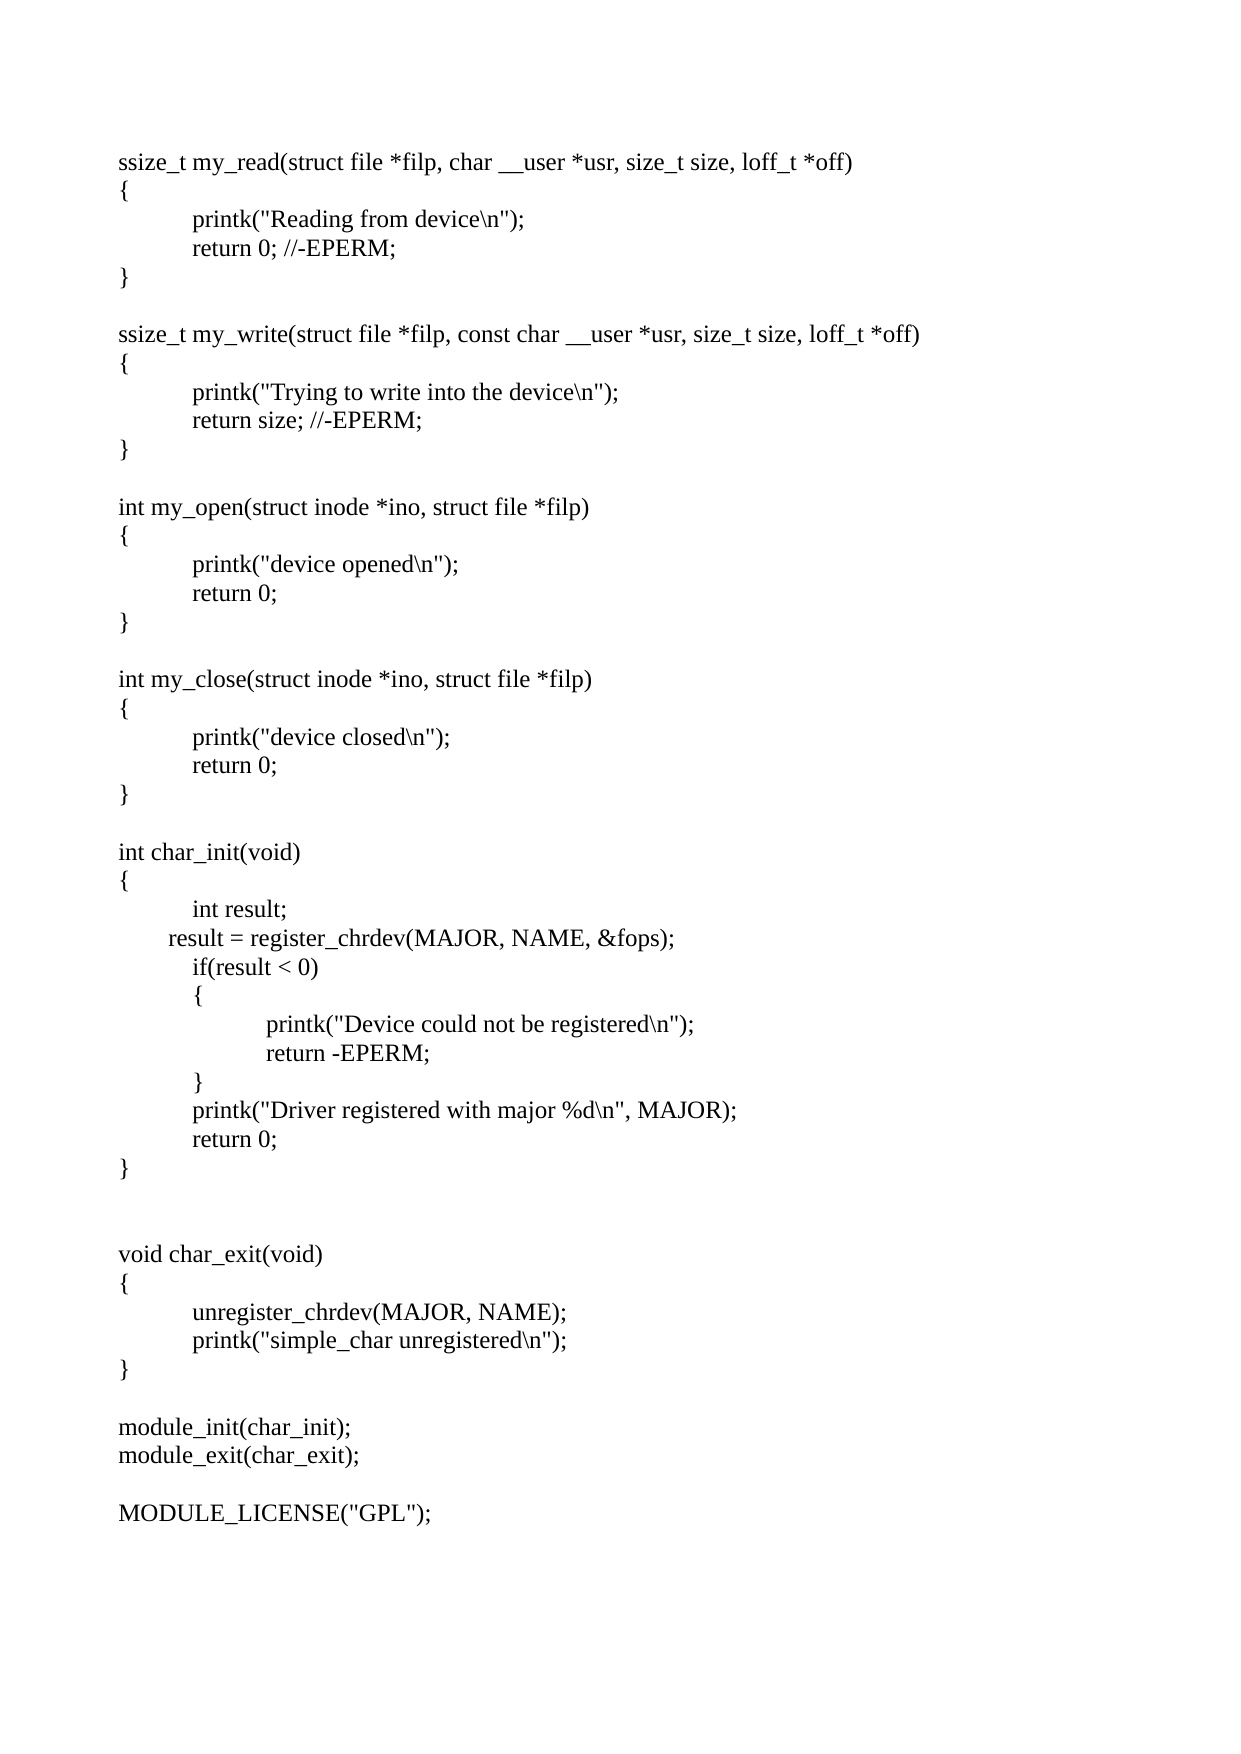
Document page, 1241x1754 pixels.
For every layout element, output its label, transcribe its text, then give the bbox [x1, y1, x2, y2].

text module_exit(char_exit); [118, 1441, 1122, 1469]
text } [118, 607, 1122, 636]
text return 0; [118, 578, 1122, 607]
text { [118, 693, 1122, 722]
text { [118, 521, 1122, 549]
text int char_init(void) [118, 837, 1122, 866]
text printk("Driver registered with major %d\n", MAJOR); [118, 1096, 1122, 1124]
text printk("Reading from device\n"); [118, 204, 1122, 233]
text printk("simple_char unregistered\n"); [118, 1326, 1122, 1354]
text unregister_chrdev(MAJOR, NAME); [118, 1297, 1122, 1326]
text } [118, 434, 1122, 463]
text return size; //-EPERM; [118, 406, 1122, 434]
text { [118, 981, 1122, 1009]
text result = register_chrdev(MAJOR, NAME, &fops); [118, 923, 1122, 952]
text return -EPERM; [118, 1038, 1122, 1067]
text } [118, 1354, 1122, 1383]
text { [118, 176, 1122, 204]
text { [118, 1268, 1122, 1297]
text int my_open(struct inode *ino, struct file *filp) [118, 492, 1122, 521]
text } [118, 262, 1122, 291]
text } [118, 1153, 1122, 1182]
text printk("Device could not be registered\n"); [118, 1009, 1122, 1038]
text printk("device closed\n"); [118, 722, 1122, 751]
text int my_close(struct inode *ino, struct file *filp) [118, 664, 1122, 693]
text printk("device opened\n"); [118, 549, 1122, 578]
text module_init(char_init); [118, 1412, 1122, 1441]
text { [118, 866, 1122, 894]
text if(result < 0) [118, 952, 1122, 981]
text int result; [118, 894, 1122, 923]
text MODULE_LICENSE("GPL"); [118, 1498, 1122, 1527]
text void char_exit(void) [118, 1239, 1122, 1268]
text return 0; [118, 1124, 1122, 1153]
text printk("Trying to write into the device\n"); [118, 377, 1122, 406]
text ssize_t my_write(struct file *filp, const char __user *usr, size_t size, loff_t *off) [118, 319, 1122, 348]
text return 0; //-EPERM; [118, 233, 1122, 262]
text } [118, 1067, 1122, 1096]
text } [118, 779, 1122, 808]
text { [118, 348, 1122, 377]
text return 0; [118, 751, 1122, 779]
text ssize_t my_read(struct file *filp, char __user *usr, size_t size, loff_t *off) [118, 147, 1122, 176]
